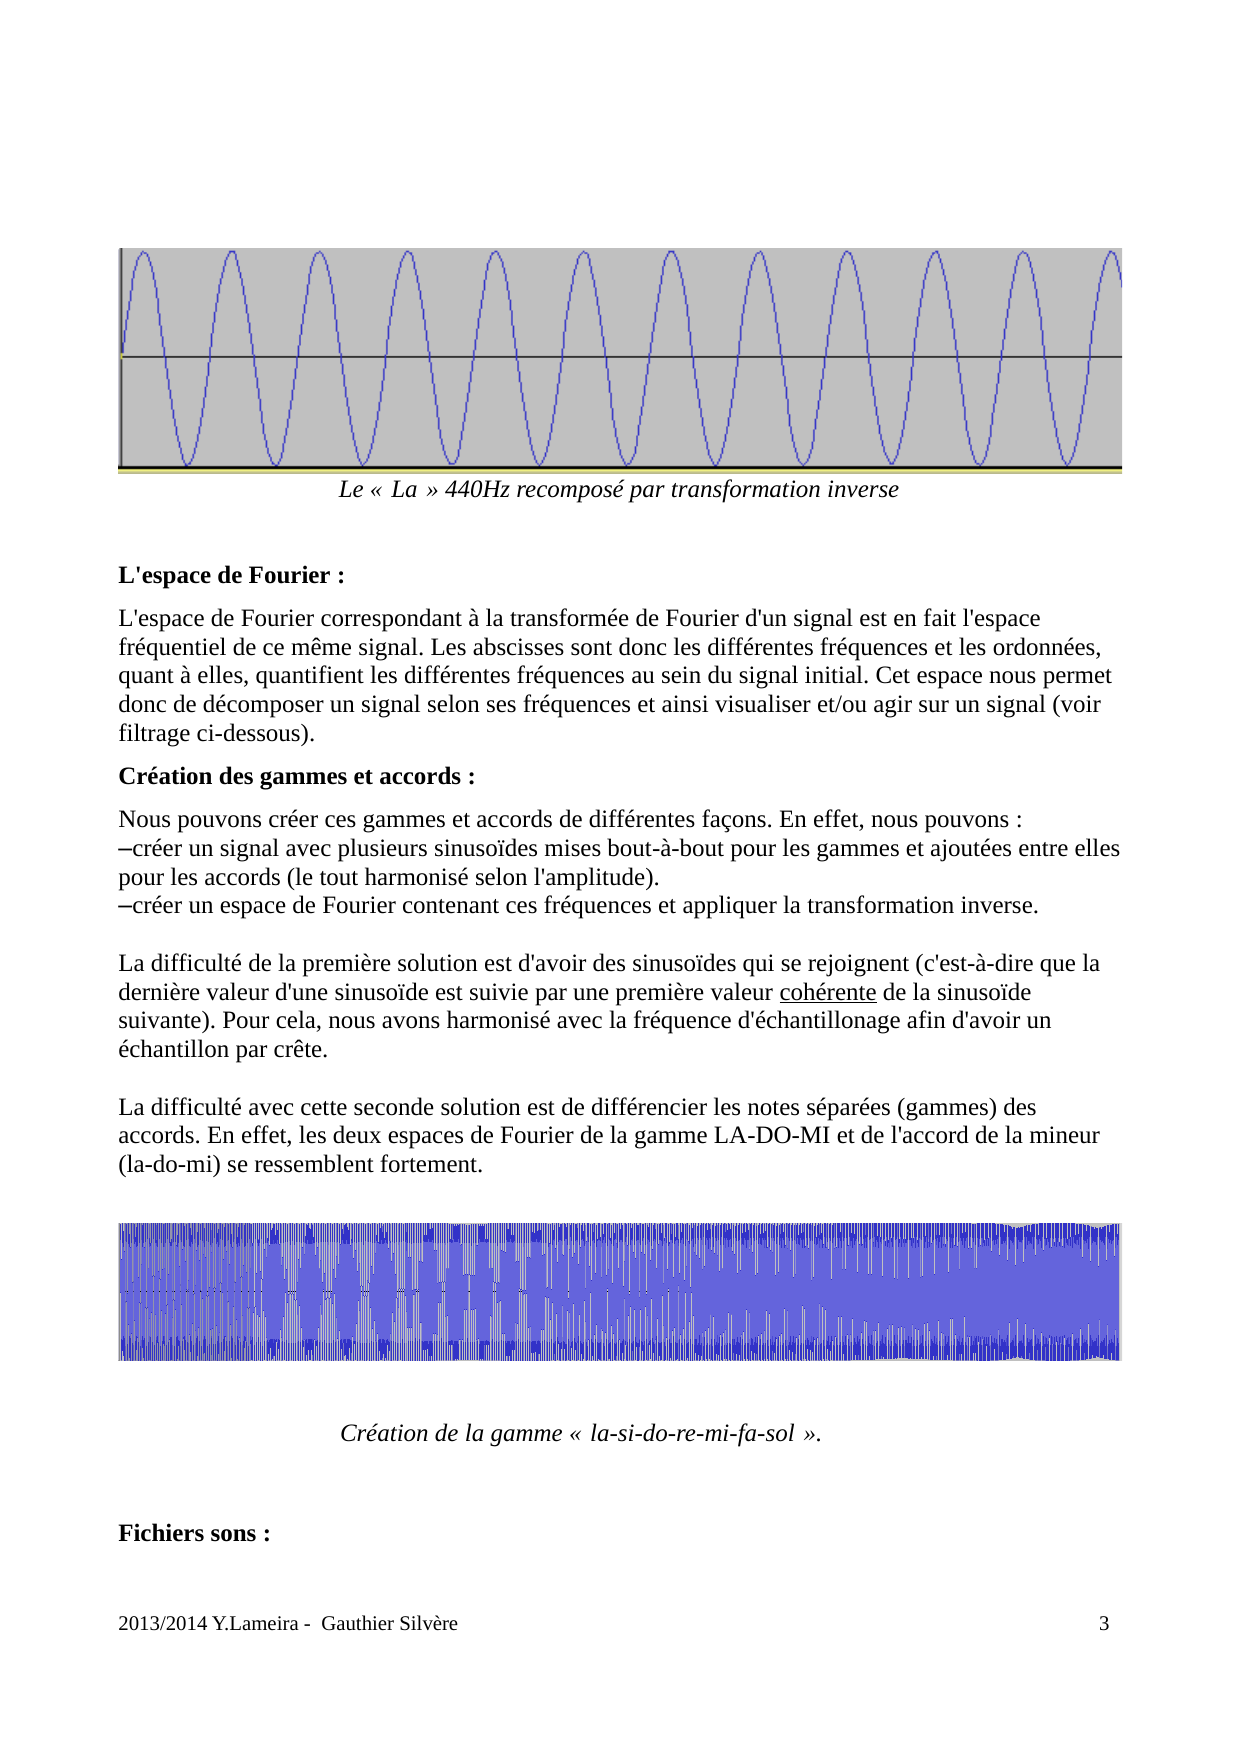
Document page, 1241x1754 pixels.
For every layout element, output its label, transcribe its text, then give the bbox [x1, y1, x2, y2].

list créer un signal avec plusieurs sinusoïdes mises bout-à-bout pour les gammes et ajoutées entre elles pour les accords (le tout harmonisé selon l'amplitude). [118, 833, 1122, 891]
text Création de la gamme « la-si-do-re-mi-fa-sol ». [266, 1418, 1122, 1447]
text Nous pouvons créer ces gammes et accords de différentes façons. En effet, nous pouvons : [118, 804, 1122, 833]
text Fichiers sons : [118, 1518, 1122, 1547]
text Le « La » 440Hz recomposé par transformation inverse [118, 474, 1122, 502]
text Création des gammes et accords : [118, 761, 1122, 790]
text L'espace de Fourier correspondant à la transformée de Fourier d'un signal est en fait l'espace fréquentiel de ce même signal. Les abscisses sont donc les différentes fréquences et les ordonnées, quant à elles, quantifient les différentes fréquences au sein du signal initial. Cet espace nous permet donc de décomposer un signal selon ses fréquences et ainsi visualiser et/ou agir sur un signal (voir filtrage ci-dessous). [118, 603, 1122, 747]
picture [118, 248, 1123, 474]
picture [118, 1223, 1123, 1361]
text La difficulté avec cette seconde solution est de différencier les notes séparées (gammes) des accords. En effet, les deux espaces de Fourier de la gamme LA-DO-MI et de l'accord de la mineur (la-do-mi) se ressemblent fortement. [118, 1092, 1122, 1178]
text L'espace de Fourier : [118, 560, 1122, 589]
list créer un espace de Fourier contenant ces fréquences et appliquer la transformation inverse. [118, 891, 1122, 919]
text La difficulté de la première solution est d'avoir des sinusoïdes qui se rejoignent (c'est-à-dire que la dernière valeur d'une sinusoïde est suivie par une première valeur cohérente de la sinusoïde suivante). Pour cela, nous avons harmonisé avec la fréquence d'échantillonage afin d'avoir un échantillon par crête. [118, 948, 1122, 1063]
